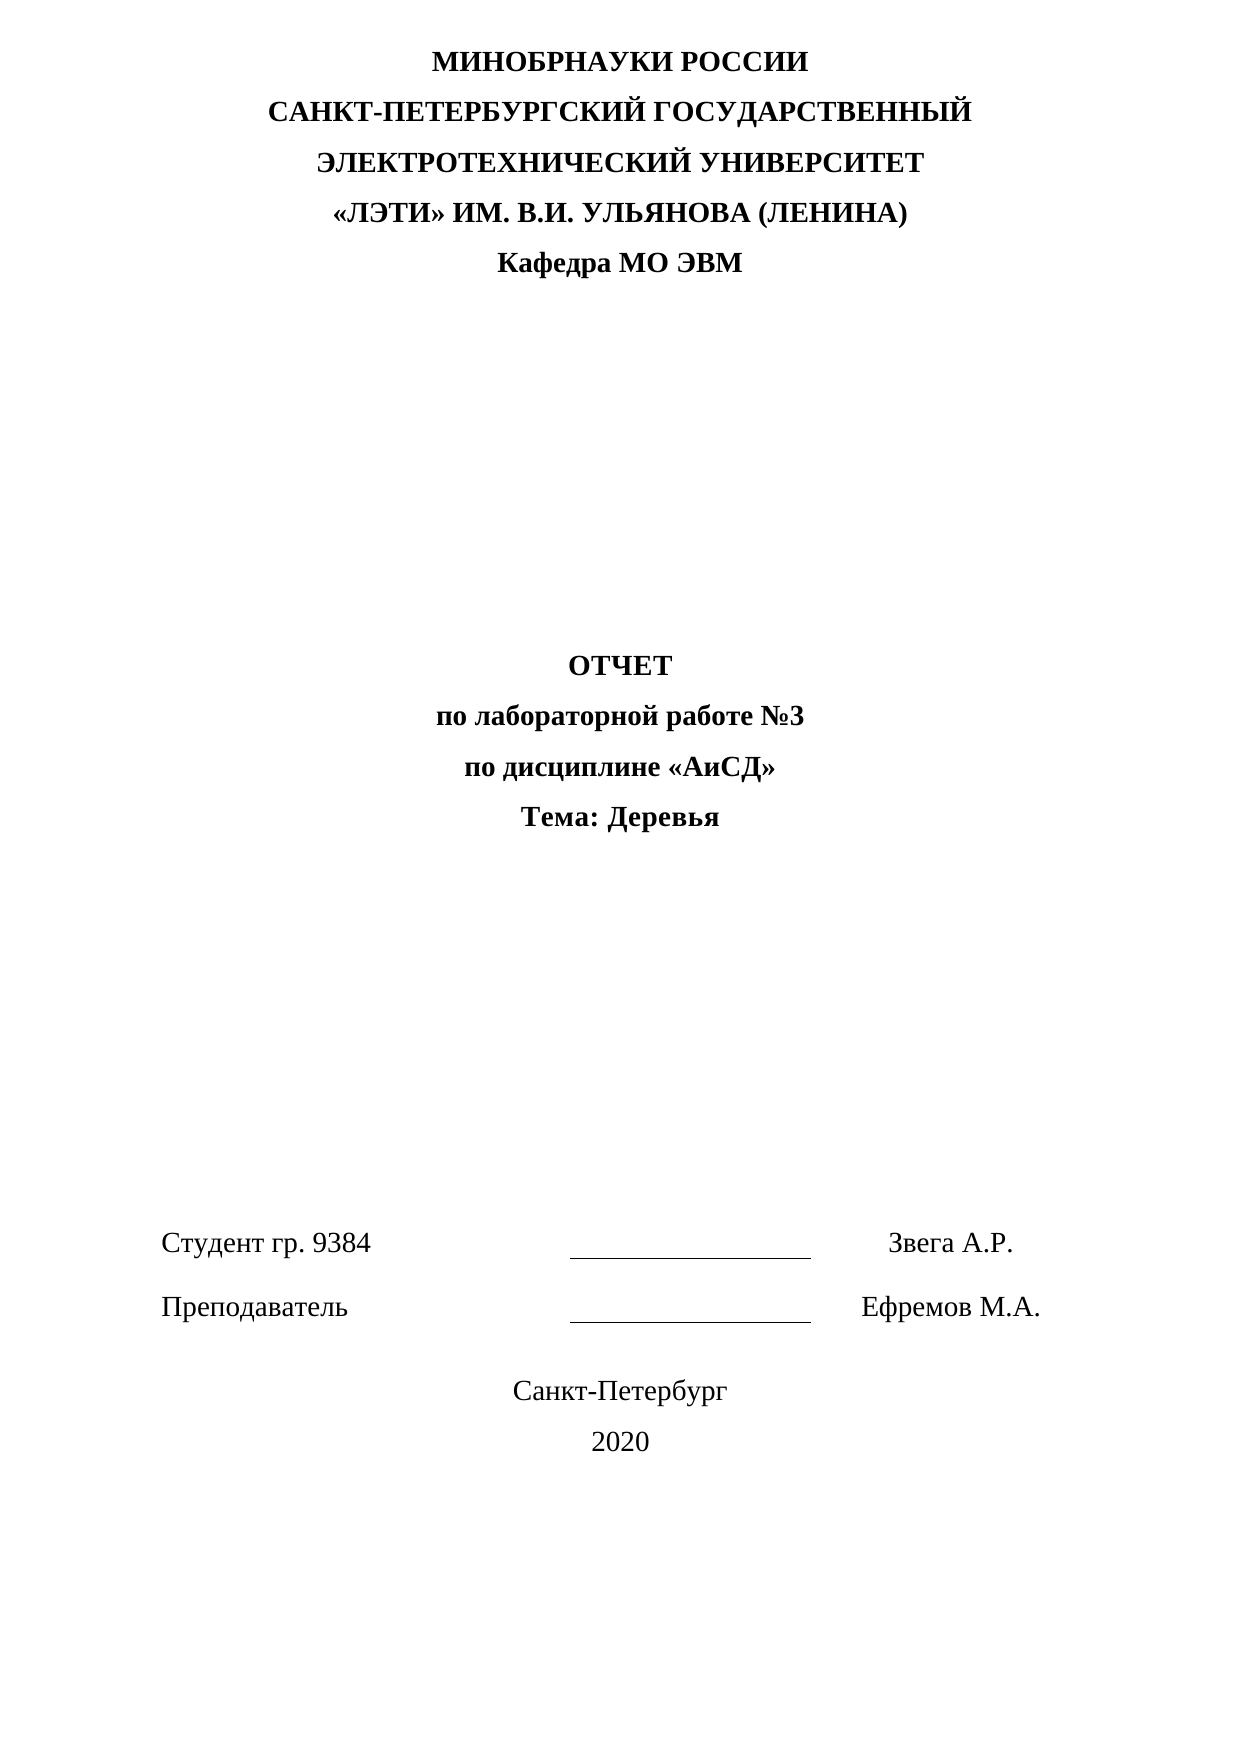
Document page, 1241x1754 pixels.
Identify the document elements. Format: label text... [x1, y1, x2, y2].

text Санкт-Петербург [150, 1373, 1090, 1407]
table_cell Преподаватель [150, 1258, 570, 1322]
text отчет [150, 648, 1090, 682]
text «ЛЭТИ» им. В.И. Ульянова (Ленина) [150, 195, 1090, 229]
table_header [570, 1194, 811, 1258]
text 2020 [150, 1424, 1090, 1457]
text МИНОБРНАУКИ РОССИИ [150, 44, 1090, 78]
table_cell Ефремов М.А. [811, 1258, 1090, 1322]
text Кафедра МО ЭВМ [150, 246, 1090, 279]
text Санкт-Петербургский государственный [150, 94, 1090, 128]
text по дисциплине «АиСД» [150, 749, 1090, 782]
text электротехнический университет [150, 145, 1090, 178]
table_header Звега А.Р. [811, 1194, 1090, 1258]
text по лабораторной работе №3 [150, 698, 1090, 732]
text Тема: Деревья [150, 799, 1090, 832]
table_header Студент гр. 9384 [150, 1194, 570, 1258]
table_cell [570, 1259, 811, 1322]
